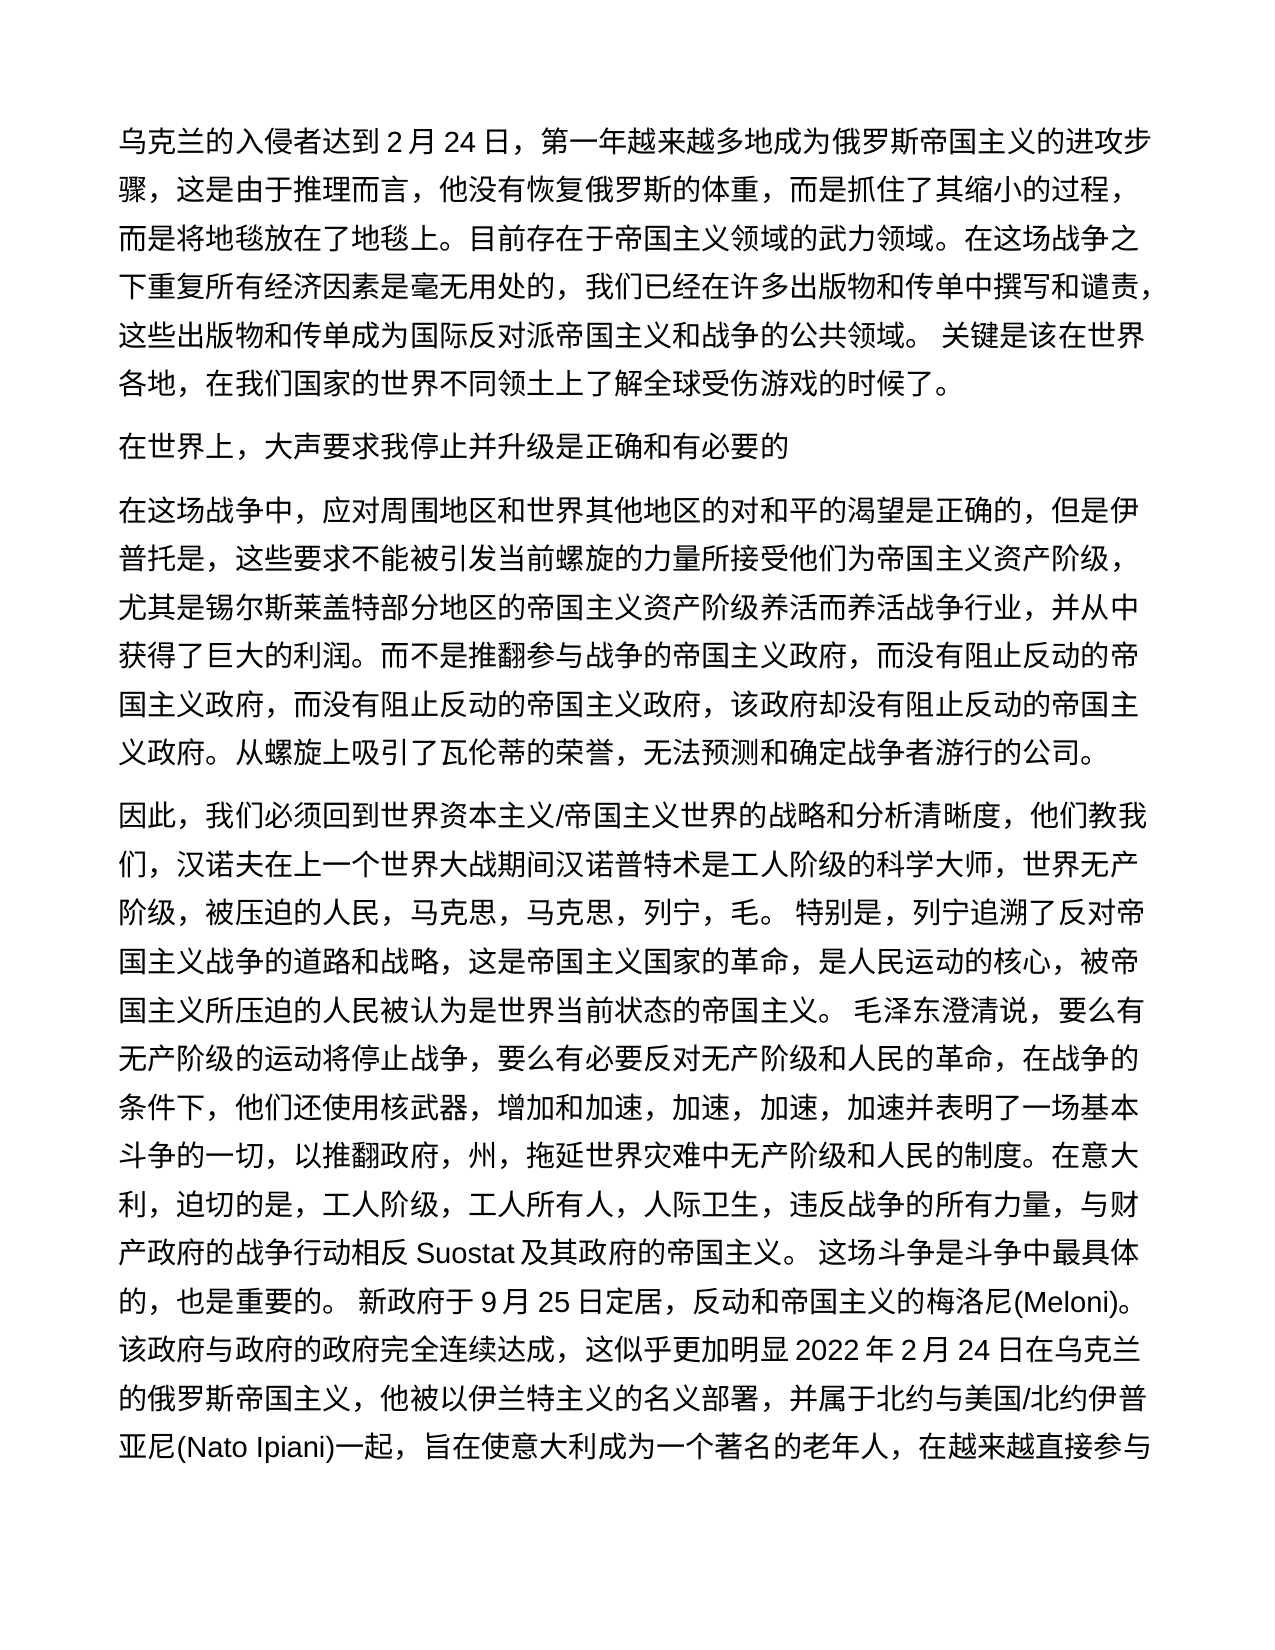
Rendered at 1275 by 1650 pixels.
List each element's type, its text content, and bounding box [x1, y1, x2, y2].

text 因此，我们必须回到世界资本主义/帝国主义世界的战略和分析清晰度，他们教我们，汉诺夫在上一个世界大战期间汉诺普特术是工人阶级的科学大师，世界无产阶级，被压迫的人民，马克思，马克思，列宁，毛。 特别是，列宁追溯了反对帝国主义战争的道路和战略，这是帝国主义国家的革命，是人民运动的核心，被帝国主义所压迫的人民被认为是世界当前状态的帝国主义。 毛泽东澄清说，要么有无产阶级的运动将停止战争，要么有必要反对无产阶级和人民的革命，在战争的条件下，他们还使用核武器，增加和加速，加速，加速，加速并表明了一场基本斗争的一切，以推翻政府，州，拖延世界灾难中无产阶级和人民的制度。在意大利，迫切的是，工人阶级，工人所有人，人际卫生，违反战争的所有力量，与财产政府的战争行动相反Suostat及其政府的帝国主义。 这场斗争是斗争中最具体的，也是重要的。 新政府于9月25日定居，反动和帝国主义的梅洛尼(Meloni)。该政府与政府的政府完全连续达成，这似乎更加明显2022年2月24日在乌克兰的俄罗斯帝国主义，他被以伊兰特主义的名义部署，并属于北约与美国/北约伊普亚尼(Nato Ipiani)一起，旨在使意大利成为一个著名的老年人，在越来越直接参与 [118, 793, 1157, 1466]
text 在世界上，大声要求我停止并升级是正确和有必要的 [118, 424, 1157, 466]
text 乌克兰的入侵者达到2月24日，第一年越来越多地成为俄罗斯帝国主义的进攻步骤，这是由于推理而言，他没有恢复俄罗斯的体重，而是抓住了其缩小的过程，而是将地毯放在了地毯上。目前存在于帝国主义领域的武力领域。在这场战争之下重复所有经济因素是毫无用处的，我们已经在许多出版物和传单中撰写和谴责，这些出版物和传单成为国际反对派帝国主义和战争的公共领域。 关键是该在世界各地，在我们国家的世界不同领土上了解全球受伤游戏的时候了。 [118, 118, 1157, 403]
text 在这场战争中，应对周围地区和世界其他地区的对和平的渴望是正确的，但是伊普托是，这些要求不能被引发当前螺旋的力量所接受他们为帝国主义资产阶级，尤其是锡尔斯莱盖特部分地区的帝国主义资产阶级养活而养活战争行业，并从中获得了巨大的利润。而不是推翻参与战争的帝国主义政府，而没有阻止反动的帝国主义政府，而没有阻止反动的帝国主义政府，该政府却没有阻止反动的帝国主义政府。从螺旋上吸引了瓦伦蒂的荣誉，无法预测和确定战争者游行的公司。 [118, 487, 1157, 772]
